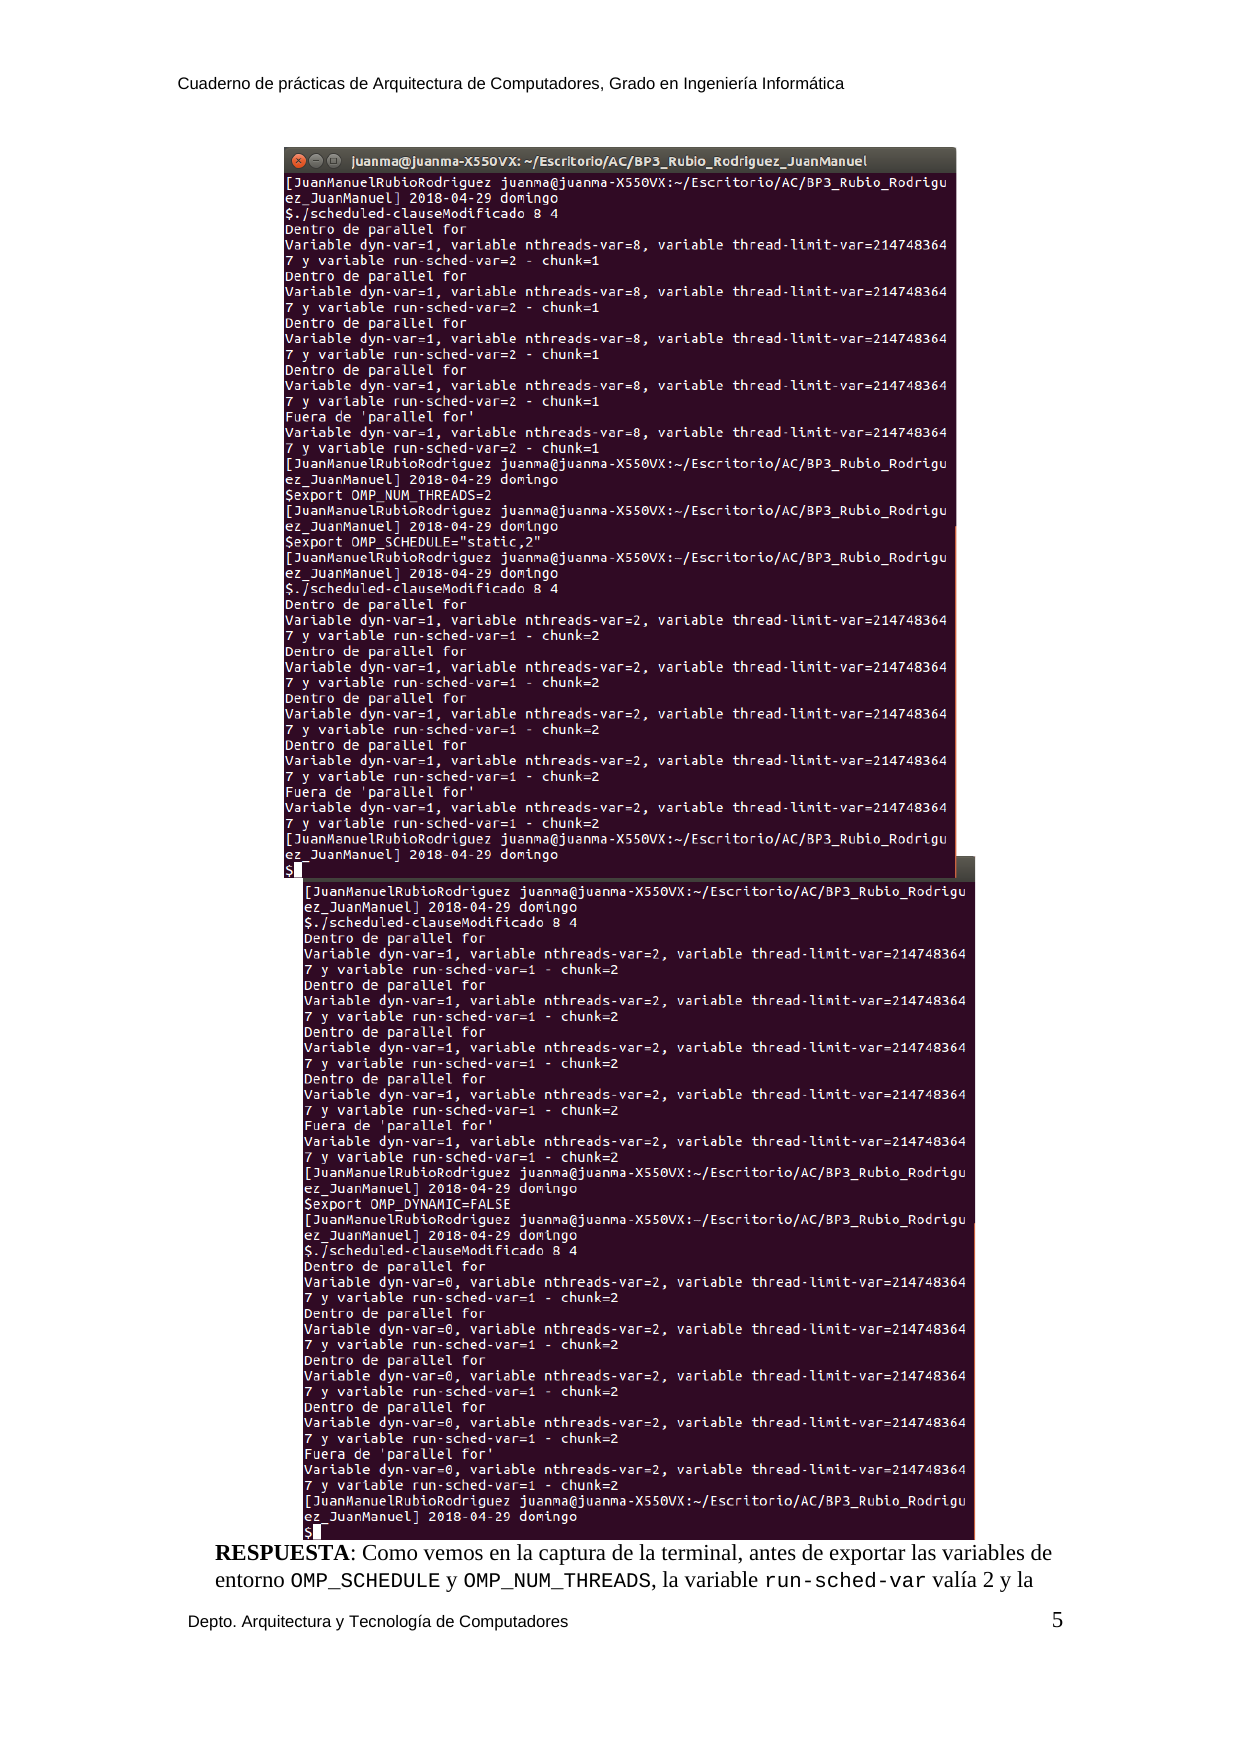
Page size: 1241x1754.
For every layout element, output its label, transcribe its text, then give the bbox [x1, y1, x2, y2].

text RESPUESTA: Como vemos en la captura de la terminal, antes de exportar las variables de entorno OMP_SCHEDULE y OMP_NUM_THREADS, la variable run-sched-var valía 2 y la [215, 253, 1063, 1593]
picture [284, 147, 976, 1540]
